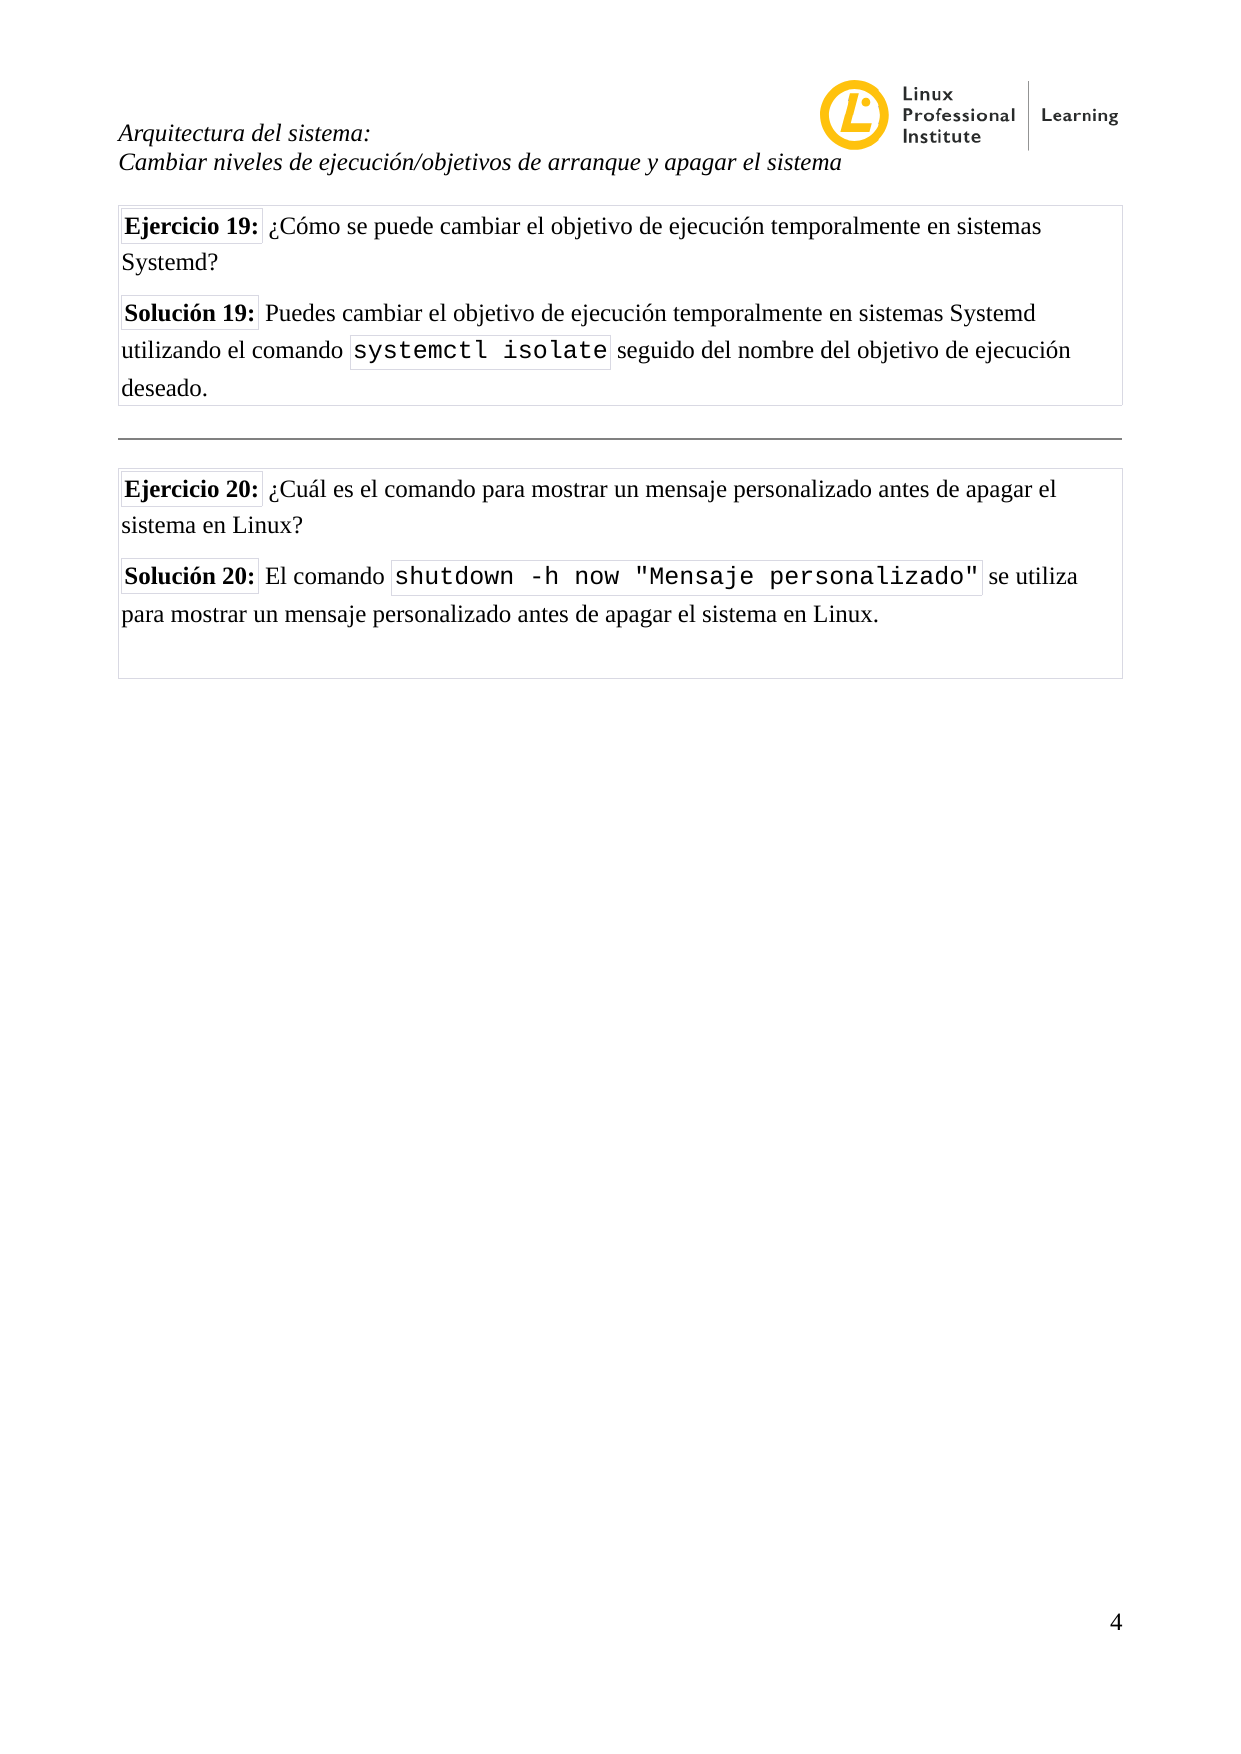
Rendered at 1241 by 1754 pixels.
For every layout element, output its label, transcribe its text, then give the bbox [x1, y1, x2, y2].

picture [819, 79, 1119, 151]
text Ejercicio 20: ¿Cuál es el comando para mostrar un mensaje personalizado antes de apagar el sistema en Linux? [119, 469, 1122, 539]
text Ejercicio 19: ¿Cómo se puede cambiar el objetivo de ejecución temporalmente en sistemas Systemd? [119, 206, 1122, 276]
text Solución 20: El comando shutdown -h now "Mensaje personalizado" se utiliza para mostrar un mensaje personalizado antes de apagar el sistema en Linux. [119, 555, 1122, 628]
text Solución 19: Puedes cambiar el objetivo de ejecución temporalmente en sistemas Systemd utilizando el comando systemctl isolate seguido del nombre del objetivo de ejecución deseado. [119, 292, 1122, 405]
